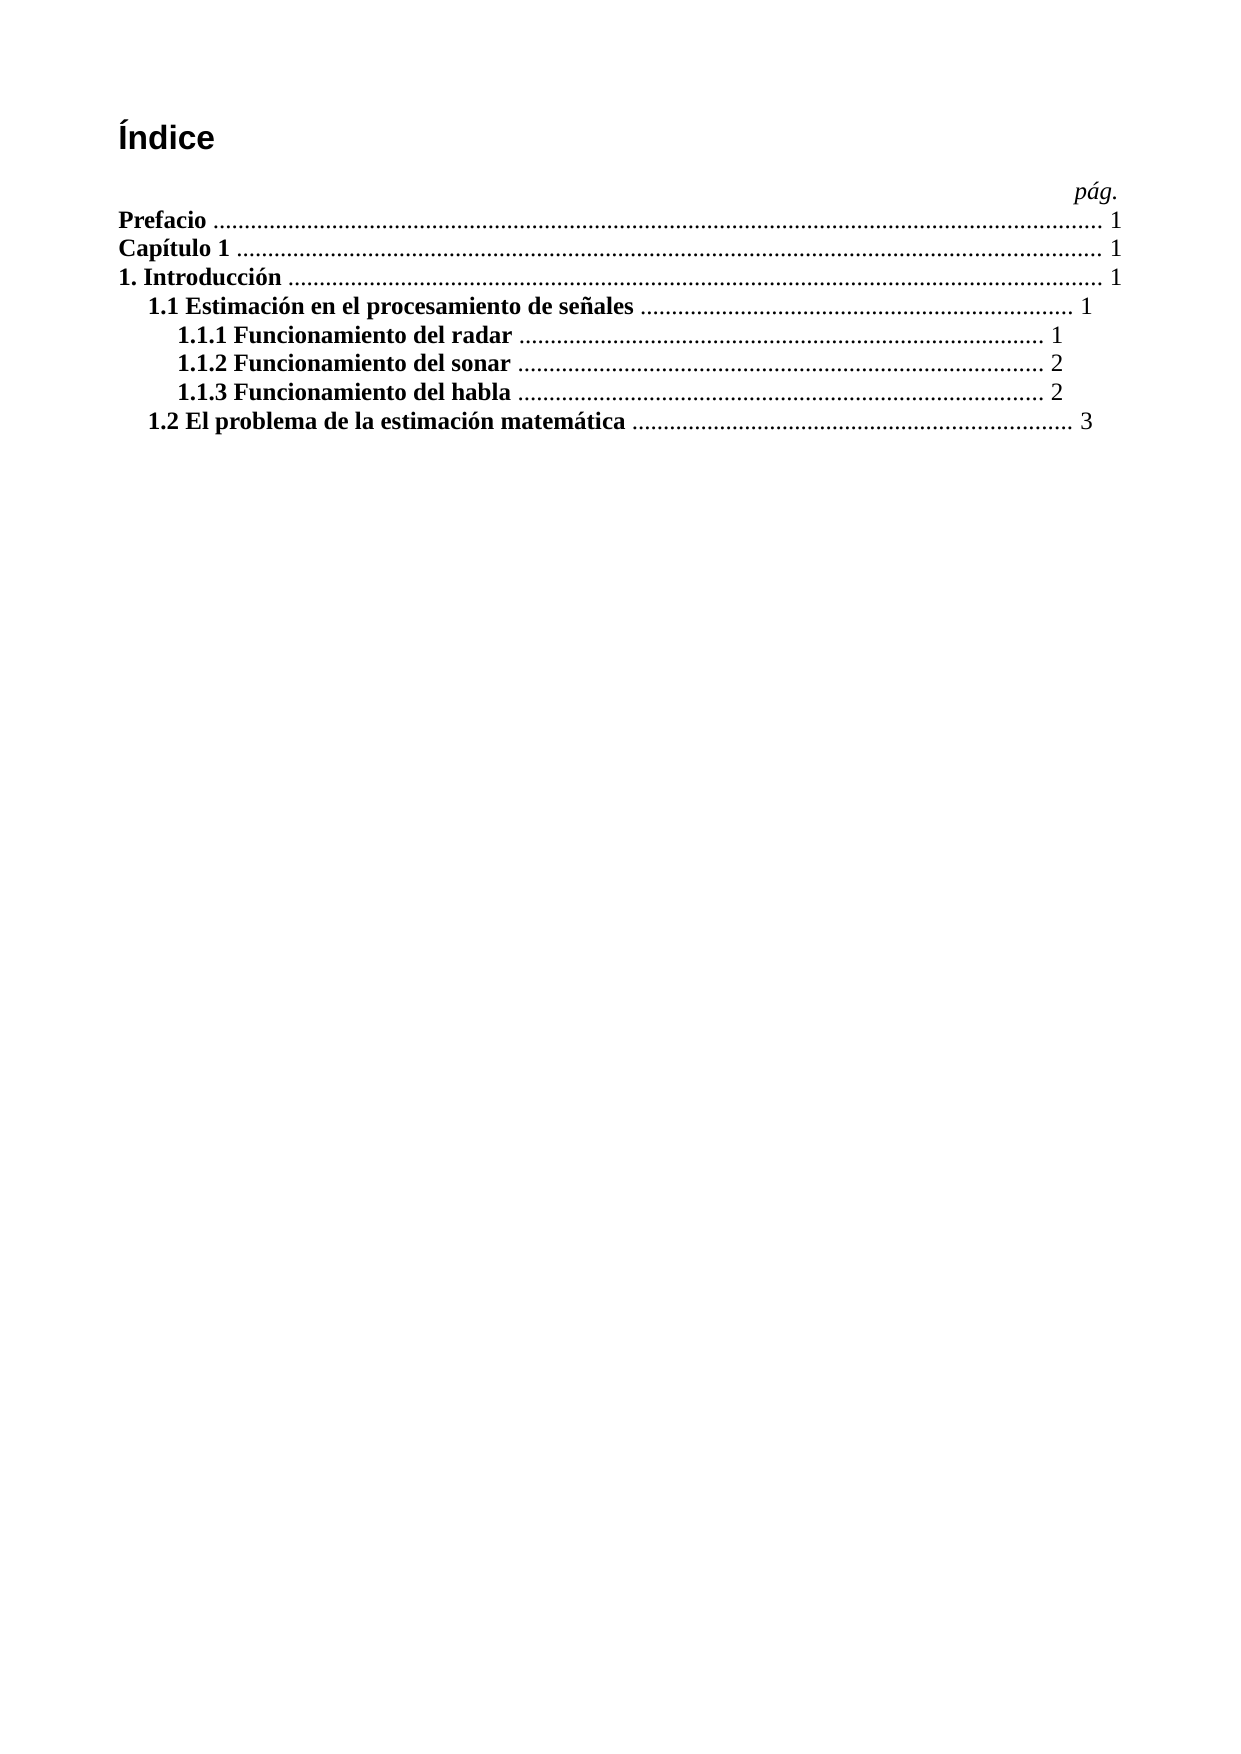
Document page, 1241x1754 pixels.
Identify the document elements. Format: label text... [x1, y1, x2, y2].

subtitle Índice [118, 118, 1122, 157]
text Capítulo 1 1 [118, 233, 1122, 262]
text pág. [118, 176, 1122, 205]
text 1. Introducción 1 [118, 262, 1122, 291]
text Prefacio 1 [118, 205, 1122, 233]
text 1.2 El problema de la estimación matemática 3 [148, 406, 1122, 435]
text 1.1.3 Funcionamiento del habla 2 [177, 377, 1122, 406]
text 1.1 Estimación en el procesamiento de señales 1 [148, 291, 1122, 320]
text 1.1.1 Funcionamiento del radar 1 [177, 320, 1122, 348]
text 1.1.2 Funcionamiento del sonar 2 [177, 348, 1122, 377]
